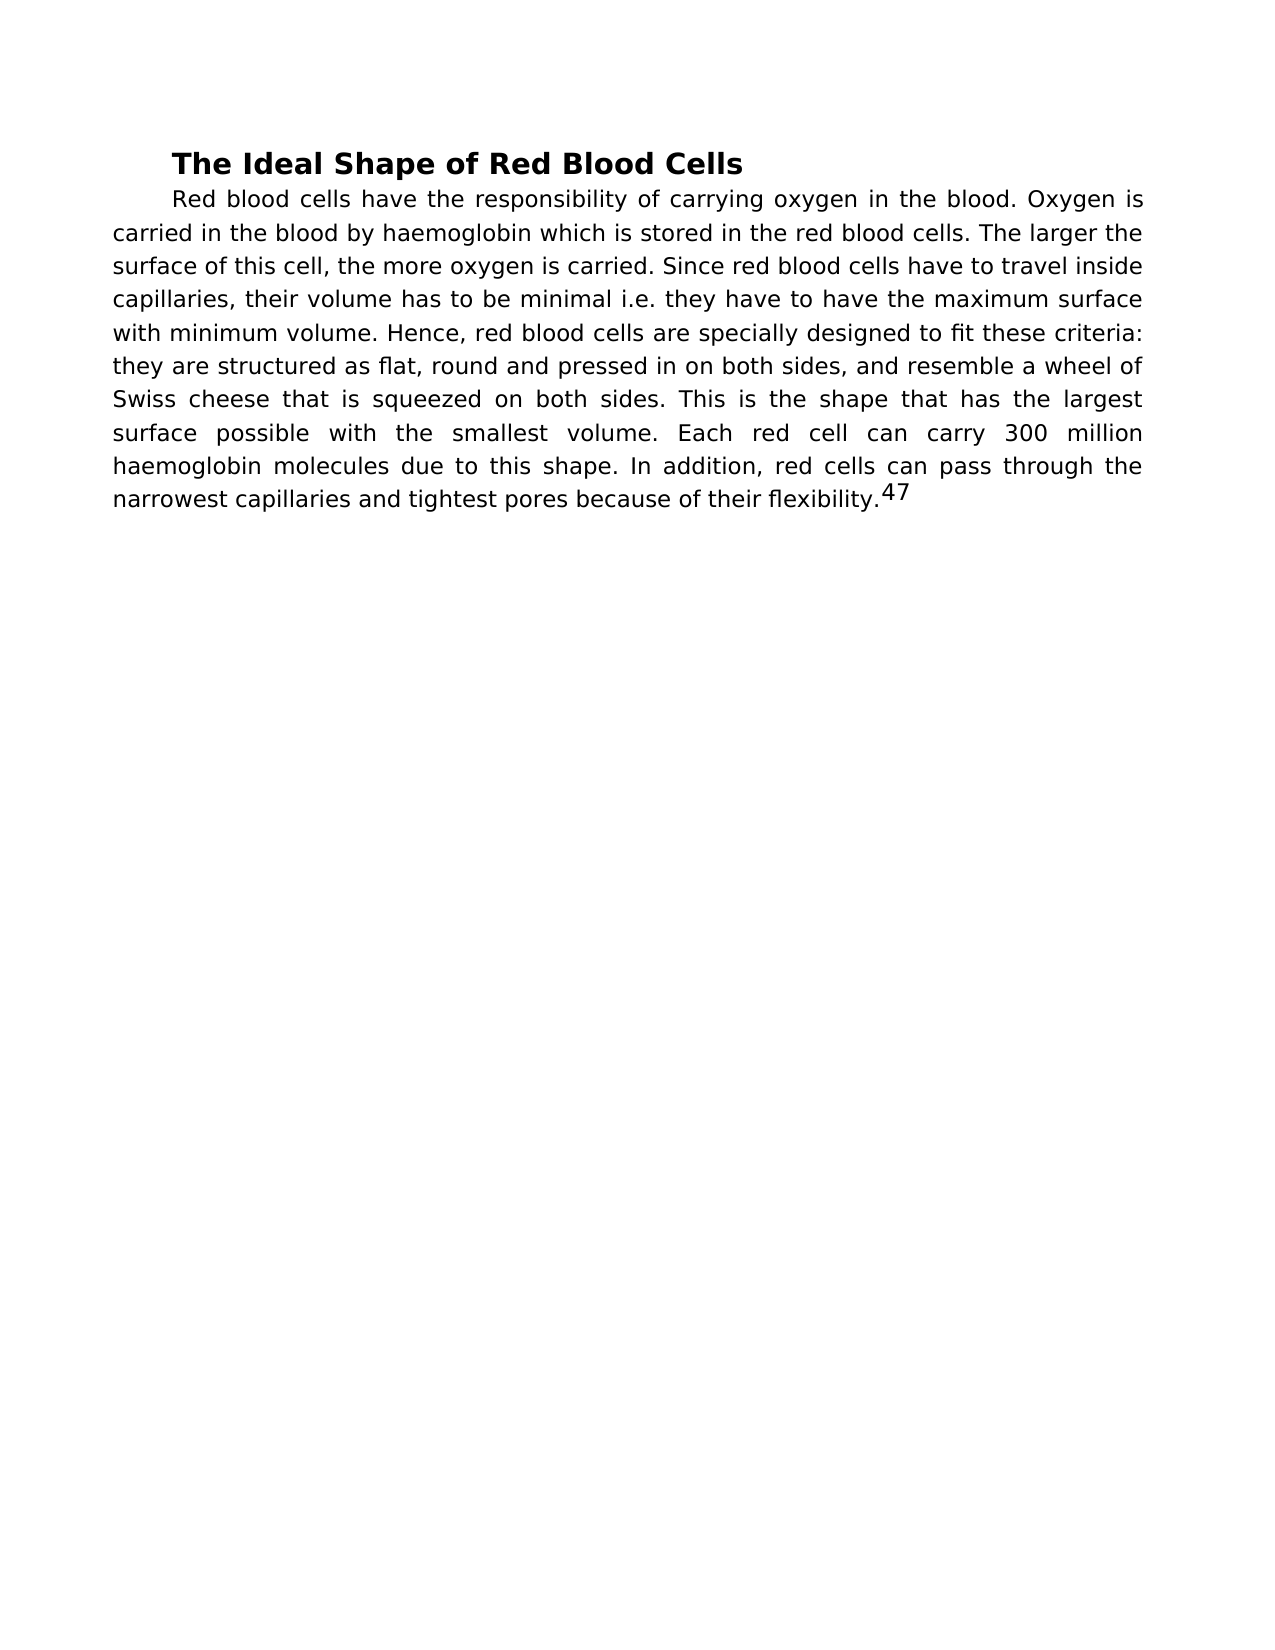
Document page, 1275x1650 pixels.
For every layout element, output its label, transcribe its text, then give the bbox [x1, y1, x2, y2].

text Red blood cells have the responsibility of carrying oxygen in the blood. Oxygen is carried in the blood by haemoglobin which is stored in the red blood cells. The larger the surface of this cell, the more oxygen is carried. Since red blood cells have to travel inside capillaries, their volume has to be minimal i.e. they have to have the maximum surface with minimum volume. Hence, red blood cells are specially designed to fit these criteria: they are structured as flat, round and pressed in on both sides, and resemble a wheel of Swiss cheese that is squeezed on both sides. This is the shape that has the largest surface possible with the smallest volume. Each red cell can carry 300 million haemoglobin molecules due to this shape. In addition, red cells can pass through the narrowest capillaries and tightest pores because of their flexibility.47 [112, 181, 1145, 514]
text The Ideal Shape of Red Blood Cells [112, 148, 1145, 181]
